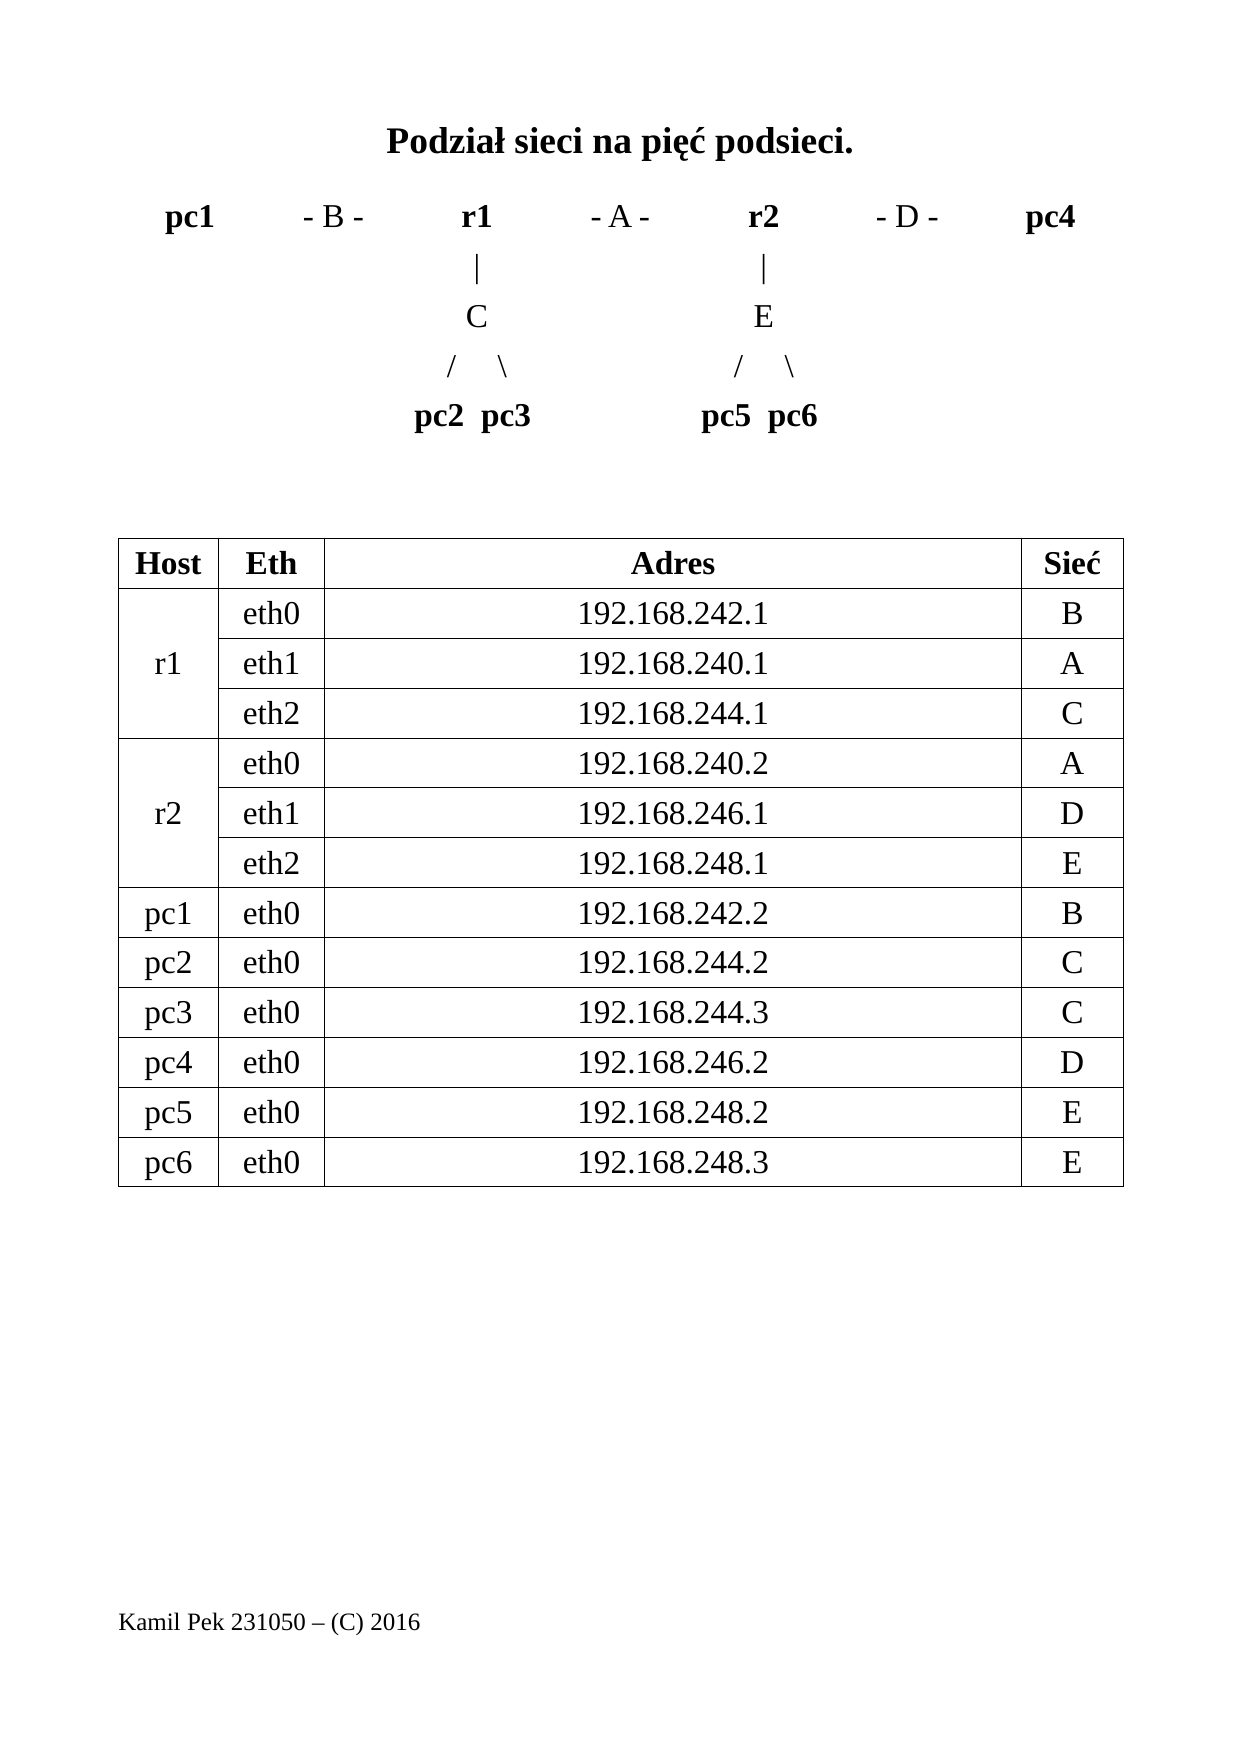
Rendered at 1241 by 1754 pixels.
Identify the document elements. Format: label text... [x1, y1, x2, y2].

table_header Host [119, 539, 218, 588]
table_cell eth1 [219, 639, 324, 687]
table_cell pc4 [119, 1038, 218, 1087]
table_cell eth1 [219, 788, 324, 837]
table_cell [979, 340, 1122, 390]
table_cell [118, 390, 261, 440]
table_cell [835, 290, 979, 340]
table_cell | [405, 241, 548, 290]
table_cell [118, 340, 261, 390]
table_cell eth0 [219, 589, 324, 638]
table_cell r1 [119, 589, 218, 737]
table_header - A - [548, 191, 692, 241]
table_cell eth2 [219, 838, 324, 887]
table_cell [979, 241, 1122, 290]
table_header - D - [835, 191, 979, 241]
table_cell [261, 241, 405, 290]
table_cell C [1022, 988, 1123, 1037]
table_cell B [1022, 888, 1123, 937]
table_cell pc2 pc3 [405, 390, 548, 440]
table_cell [835, 390, 979, 440]
table_cell 192.168.244.1 [325, 689, 1021, 737]
table_cell [835, 241, 979, 290]
table_header pc1 [118, 191, 261, 241]
table_cell pc6 [119, 1138, 218, 1186]
table_cell C [405, 290, 548, 340]
table_header - B - [261, 191, 405, 241]
table_cell D [1022, 788, 1123, 837]
table_cell [261, 290, 405, 340]
table_cell pc5 pc6 [692, 390, 835, 440]
table_cell eth0 [219, 1038, 324, 1087]
table_header r2 [692, 191, 835, 241]
table_cell pc5 [119, 1088, 218, 1137]
table_cell E [692, 290, 835, 340]
table_cell [835, 340, 979, 390]
table_cell [979, 390, 1122, 440]
table_cell pc2 [119, 938, 218, 987]
table_cell E [1022, 1088, 1123, 1137]
table_header Sieć [1022, 539, 1123, 588]
table_cell / \ [405, 340, 548, 390]
table_cell r2 [119, 739, 218, 887]
table_cell pc1 [119, 888, 218, 937]
table_header Adres [325, 539, 1021, 588]
table_cell C [1022, 938, 1123, 987]
table_cell 192.168.240.1 [325, 639, 1021, 687]
table_cell C [1022, 689, 1123, 737]
table_header Eth [219, 539, 324, 588]
table_cell 192.168.248.3 [325, 1138, 1021, 1186]
table_cell eth0 [219, 988, 324, 1037]
table_cell eth2 [219, 689, 324, 737]
table_cell 192.168.244.2 [325, 938, 1021, 987]
table_cell [261, 390, 405, 440]
table_cell [548, 241, 692, 290]
table_cell [118, 241, 261, 290]
table_cell 192.168.248.1 [325, 838, 1021, 887]
table_cell [979, 290, 1122, 340]
table_cell | [692, 241, 835, 290]
table_cell E [1022, 1138, 1123, 1186]
table_cell eth0 [219, 888, 324, 937]
table_cell 192.168.242.1 [325, 589, 1021, 638]
table_cell pc3 [119, 988, 218, 1037]
table_cell 192.168.246.2 [325, 1038, 1021, 1087]
table_cell A [1022, 739, 1123, 787]
table_cell 192.168.240.2 [325, 739, 1021, 787]
table_cell 192.168.242.2 [325, 888, 1021, 937]
table_cell 192.168.246.1 [325, 788, 1021, 837]
table_header pc4 [979, 191, 1122, 241]
table_cell 192.168.244.3 [325, 988, 1021, 1037]
table_cell eth0 [219, 1138, 324, 1186]
table_cell [548, 390, 692, 440]
table_cell eth0 [219, 739, 324, 787]
table_cell [548, 340, 692, 390]
table_cell B [1022, 589, 1123, 638]
table_cell A [1022, 639, 1123, 687]
table_cell [118, 290, 261, 340]
table_cell [548, 290, 692, 340]
table_cell eth0 [219, 938, 324, 987]
table_cell / \ [692, 340, 835, 390]
table_cell eth0 [219, 1088, 324, 1137]
table_cell 192.168.248.2 [325, 1088, 1021, 1137]
table_cell E [1022, 838, 1123, 887]
table_header r1 [405, 191, 548, 241]
table_cell [261, 340, 405, 390]
table_cell D [1022, 1038, 1123, 1087]
